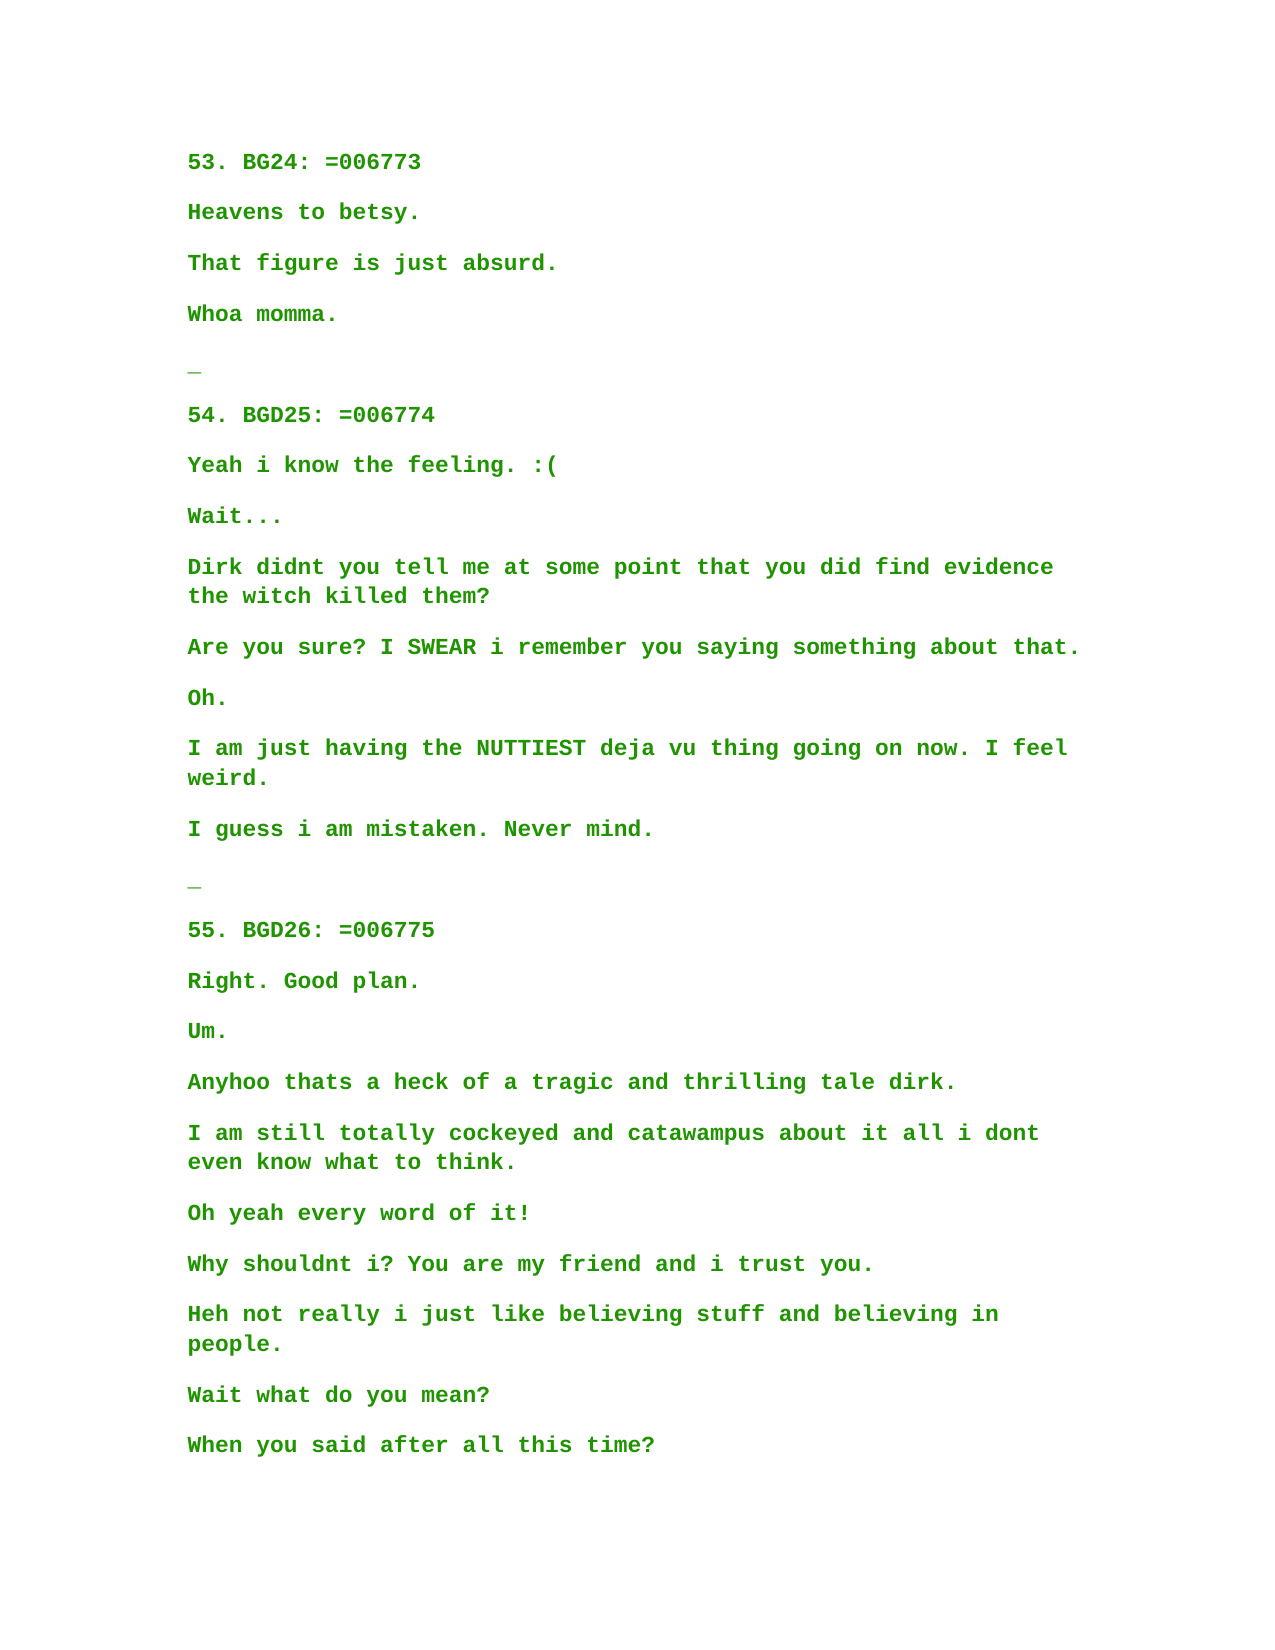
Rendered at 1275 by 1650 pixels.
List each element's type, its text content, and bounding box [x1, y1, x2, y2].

text That figure is just absurd. [187, 251, 1087, 277]
text Wait... [187, 504, 1087, 530]
text Yeah i know the feeling. :( [187, 454, 1087, 480]
text Anyhoo thats a heck of a tragic and thrilling tale dirk. [187, 1070, 1087, 1096]
text Oh. [187, 686, 1087, 712]
text Right. Good plan. [187, 969, 1087, 995]
text Wait what do you mean? [187, 1383, 1087, 1409]
text Um. [187, 1019, 1087, 1046]
text Dirk didnt you tell me at some point that you did find evidence the witch killed them? [187, 555, 1087, 611]
text 55. BGD26: =006775 [187, 918, 1087, 944]
text I guess i am mistaken. Never mind. [187, 817, 1087, 843]
text I am just having the NUTTIEST deja vu thing going on now. I feel weird. [187, 737, 1087, 792]
text 53. BG24: =006773 [187, 150, 1087, 176]
text Whoa momma. [187, 302, 1087, 328]
text _ [187, 352, 1087, 378]
text Heavens to betsy. [187, 201, 1087, 227]
text Heh not really i just like believing stuff and believing in people. [187, 1302, 1087, 1358]
text Oh yeah every word of it! [187, 1201, 1087, 1227]
text 54. BGD25: =006774 [187, 403, 1087, 429]
text Are you sure? I SWEAR i remember you saying something about that. [187, 635, 1087, 661]
text Why shouldnt i? You are my friend and i trust you. [187, 1252, 1087, 1278]
text _ [187, 868, 1087, 894]
text I am still totally cockeyed and catawampus about it all i dont even know what to think. [187, 1121, 1087, 1177]
text When you said after all this time? [187, 1433, 1087, 1459]
